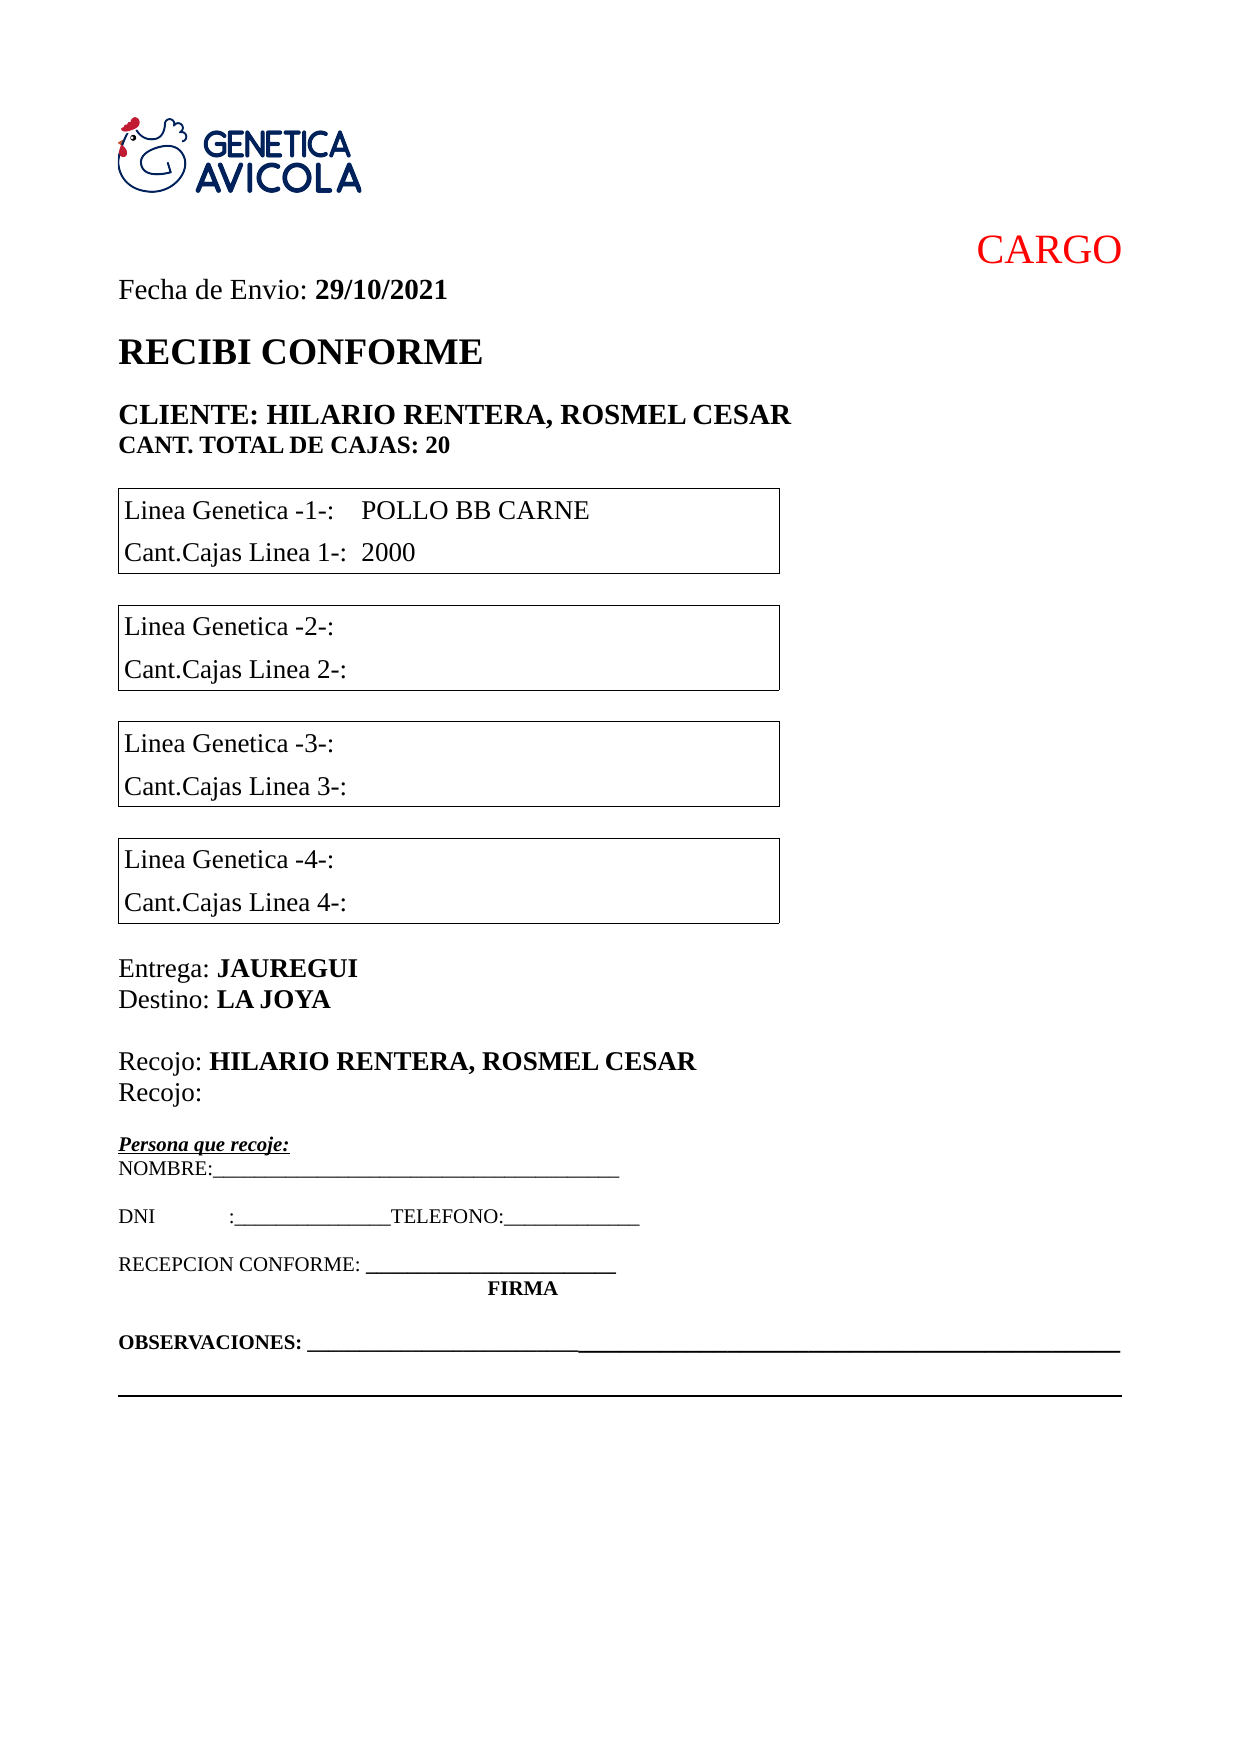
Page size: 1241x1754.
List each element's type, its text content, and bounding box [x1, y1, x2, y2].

table_cell [356, 839, 779, 880]
table_cell [356, 691, 779, 721]
table_cell [356, 807, 779, 838]
table_cell [356, 880, 779, 923]
text CLIENTE: HILARIO RENTERA, ROSMEL CESAR [118, 397, 1122, 431]
text Destino: LA JOYA [118, 983, 1122, 1014]
table_cell 2000 [356, 531, 779, 573]
table_cell [356, 606, 779, 647]
text OBSERVACIONES: __________________________________________________________________ [118, 1324, 1122, 1355]
table_header POLLO BB CARNE [356, 489, 779, 531]
text Recojo: [118, 1076, 1122, 1108]
table_cell Cant.Cajas Linea 4-: [119, 880, 356, 923]
table_cell Cant.Cajas Linea 3-: [119, 764, 356, 806]
text CARGO [118, 224, 1122, 272]
text Persona que recoje: [118, 1132, 1122, 1156]
text NOMBRE:_______________________________________ [118, 1156, 1122, 1180]
table_cell [118, 574, 356, 604]
table_cell [356, 764, 779, 806]
table_cell [118, 807, 356, 838]
text Fecha de Envio: 29/10/2021 [118, 272, 1122, 306]
text Recojo: HILARIO RENTERA, ROSMEL CESAR [118, 1045, 1122, 1076]
text Entrega: JAUREGUI [118, 952, 1122, 983]
text DNI :_______________TELEFONO:_____________ [118, 1204, 1122, 1228]
picture [117, 117, 362, 193]
table_cell Linea Genetica -4-: [119, 839, 356, 880]
table_cell [356, 722, 779, 764]
text RECIBI CONFORME [118, 330, 1122, 373]
text FIRMA [118, 1276, 1122, 1300]
table_cell [118, 691, 356, 721]
table_cell Linea Genetica -2-: [119, 606, 356, 647]
table_cell [356, 574, 779, 604]
text RECEPCION CONFORME: ________________________ [118, 1252, 1122, 1276]
text CANT. TOTAL DE CAJAS: 20 [118, 431, 1122, 459]
table_cell Linea Genetica -3-: [119, 722, 356, 764]
table_cell [356, 647, 779, 690]
table_cell Cant.Cajas Linea 1-: [119, 531, 356, 573]
table_cell Cant.Cajas Linea 2-: [119, 647, 356, 690]
table_header Linea Genetica -1-: [119, 489, 356, 531]
